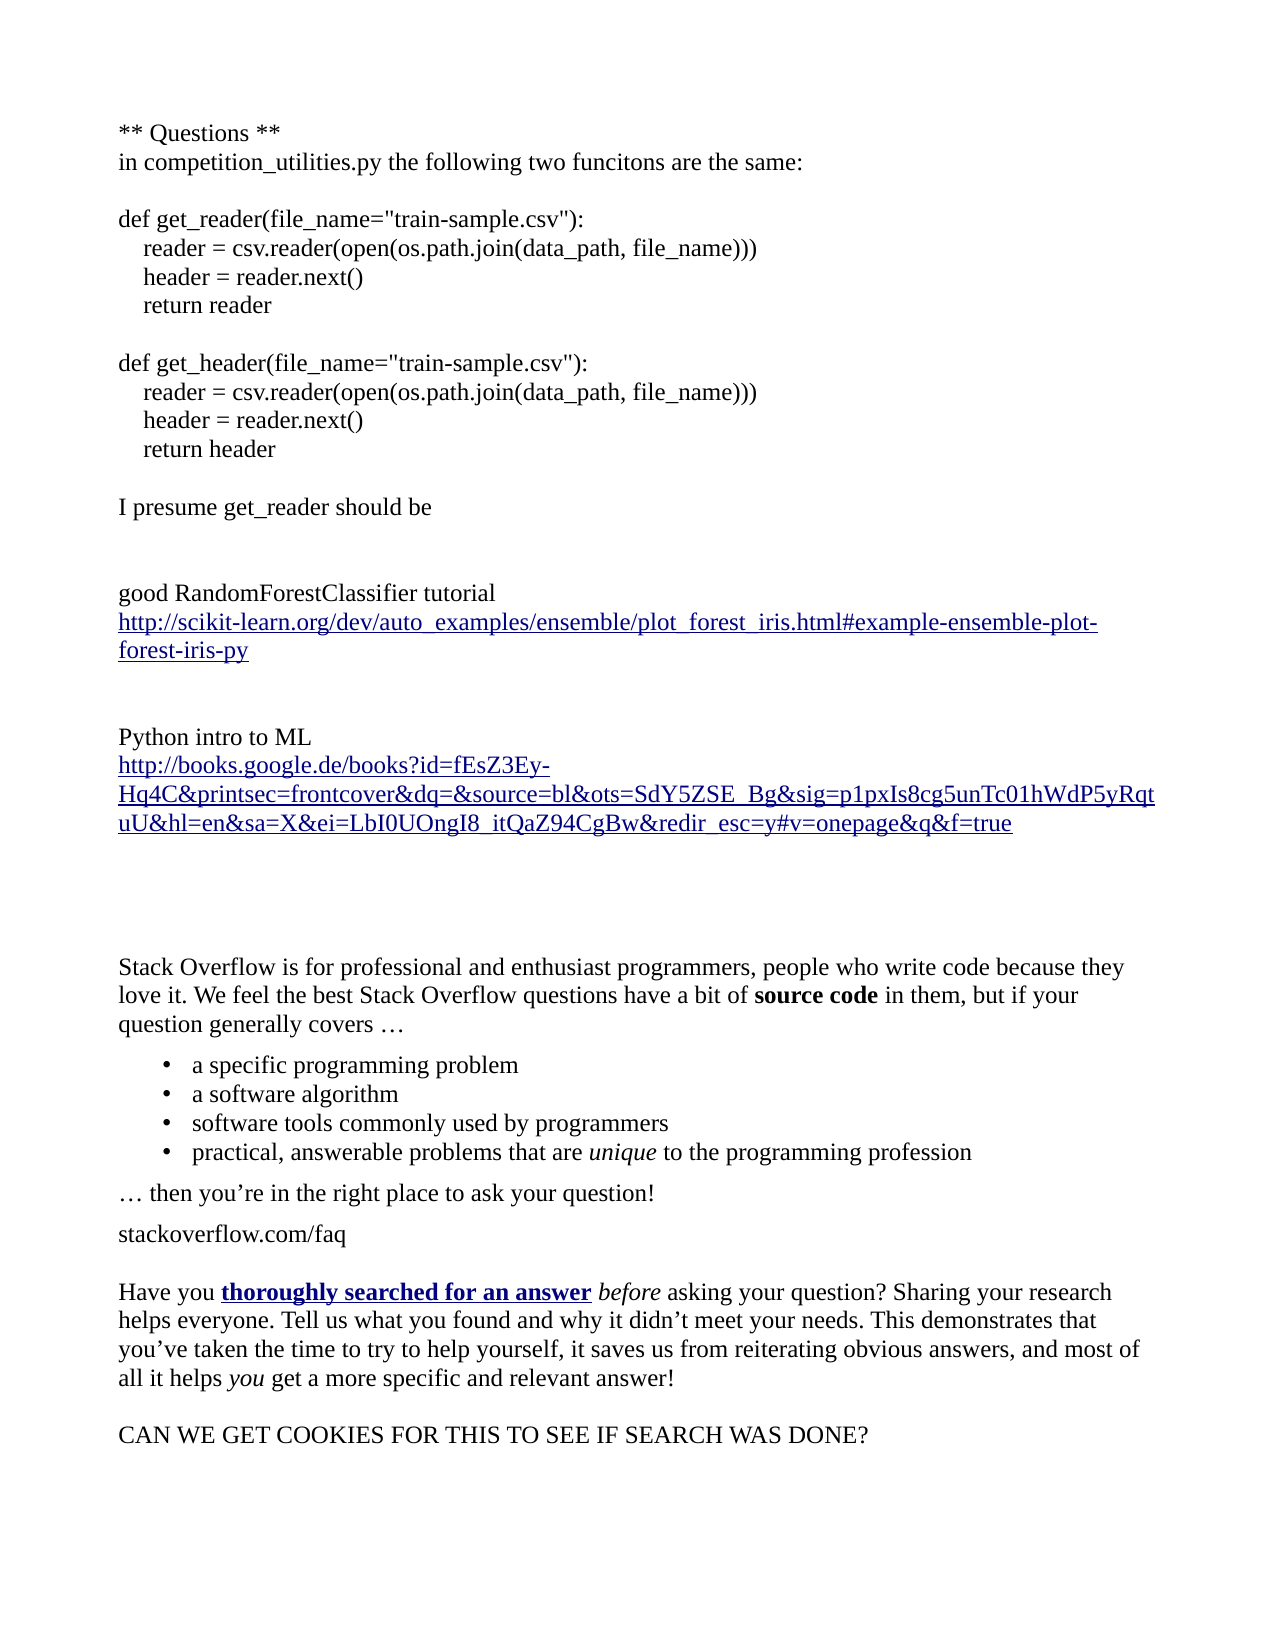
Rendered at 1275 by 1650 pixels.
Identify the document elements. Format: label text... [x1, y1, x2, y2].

text Python intro to ML [118, 722, 1157, 751]
list software tools commonly used by programmers [162, 1108, 1157, 1137]
text ** Questions ** [118, 118, 1157, 147]
list a specific programming problem [162, 1051, 1157, 1079]
text return header [118, 434, 1157, 463]
text Have you thoroughly searched for an answer before asking your question? Sharing your research helps everyone. Tell us what you found and why it didn’t meet your needs. This demonstrates that you’ve taken the time to try to help yourself, it saves us from reiterating obvious answers, and most of all it helps you get a more specific and relevant answer! [118, 1277, 1157, 1392]
text in competition_utilities.py the following two funcitons are the same: [118, 147, 1157, 176]
text CAN WE GET COOKIES FOR THIS TO SEE IF SEARCH WAS DONE? [118, 1421, 1157, 1449]
text Stack Overflow is for professional and enthusiast programmers, people who write code because they love it. We feel the best Stack Overflow questions have a bit of source code in them, but if your question generally covers … [118, 952, 1157, 1038]
text def get_reader(file_name="train-sample.csv"): [118, 204, 1157, 233]
text http://books.google.de/books?id=fEsZ3Ey-Hq4C&printsec=frontcover&dq=&source=bl&ots=SdY5ZSE_Bg&sig=p1pxIs8cg5unTc01hWdP5yRqtuU&hl=en&sa=X&ei=LbI0UOngI8_itQaZ94CgBw&redir_esc=y#v=onepage&q&f=true [118, 751, 1157, 837]
list practical, answerable problems that are unique to the programming profession [162, 1137, 1157, 1166]
text http://scikit-learn.org/dev/auto_examples/ensemble/plot_forest_iris.html#example-ensemble-plot-forest-iris-py [118, 607, 1157, 664]
text header = reader.next() [118, 406, 1157, 434]
text header = reader.next() [118, 262, 1157, 291]
text reader = csv.reader(open(os.path.join(data_path, file_name))) [118, 233, 1157, 262]
text I presume get_reader should be [118, 492, 1157, 521]
text stackoverflow.com/faq [118, 1219, 1157, 1248]
text … then you’re in the right place to ask your question! [118, 1178, 1157, 1207]
text def get_header(file_name="train-sample.csv"): [118, 348, 1157, 377]
list a software algorithm [162, 1079, 1157, 1108]
text return reader [118, 291, 1157, 319]
text good RandomForestClassifier tutorial [118, 578, 1157, 607]
text reader = csv.reader(open(os.path.join(data_path, file_name))) [118, 377, 1157, 406]
